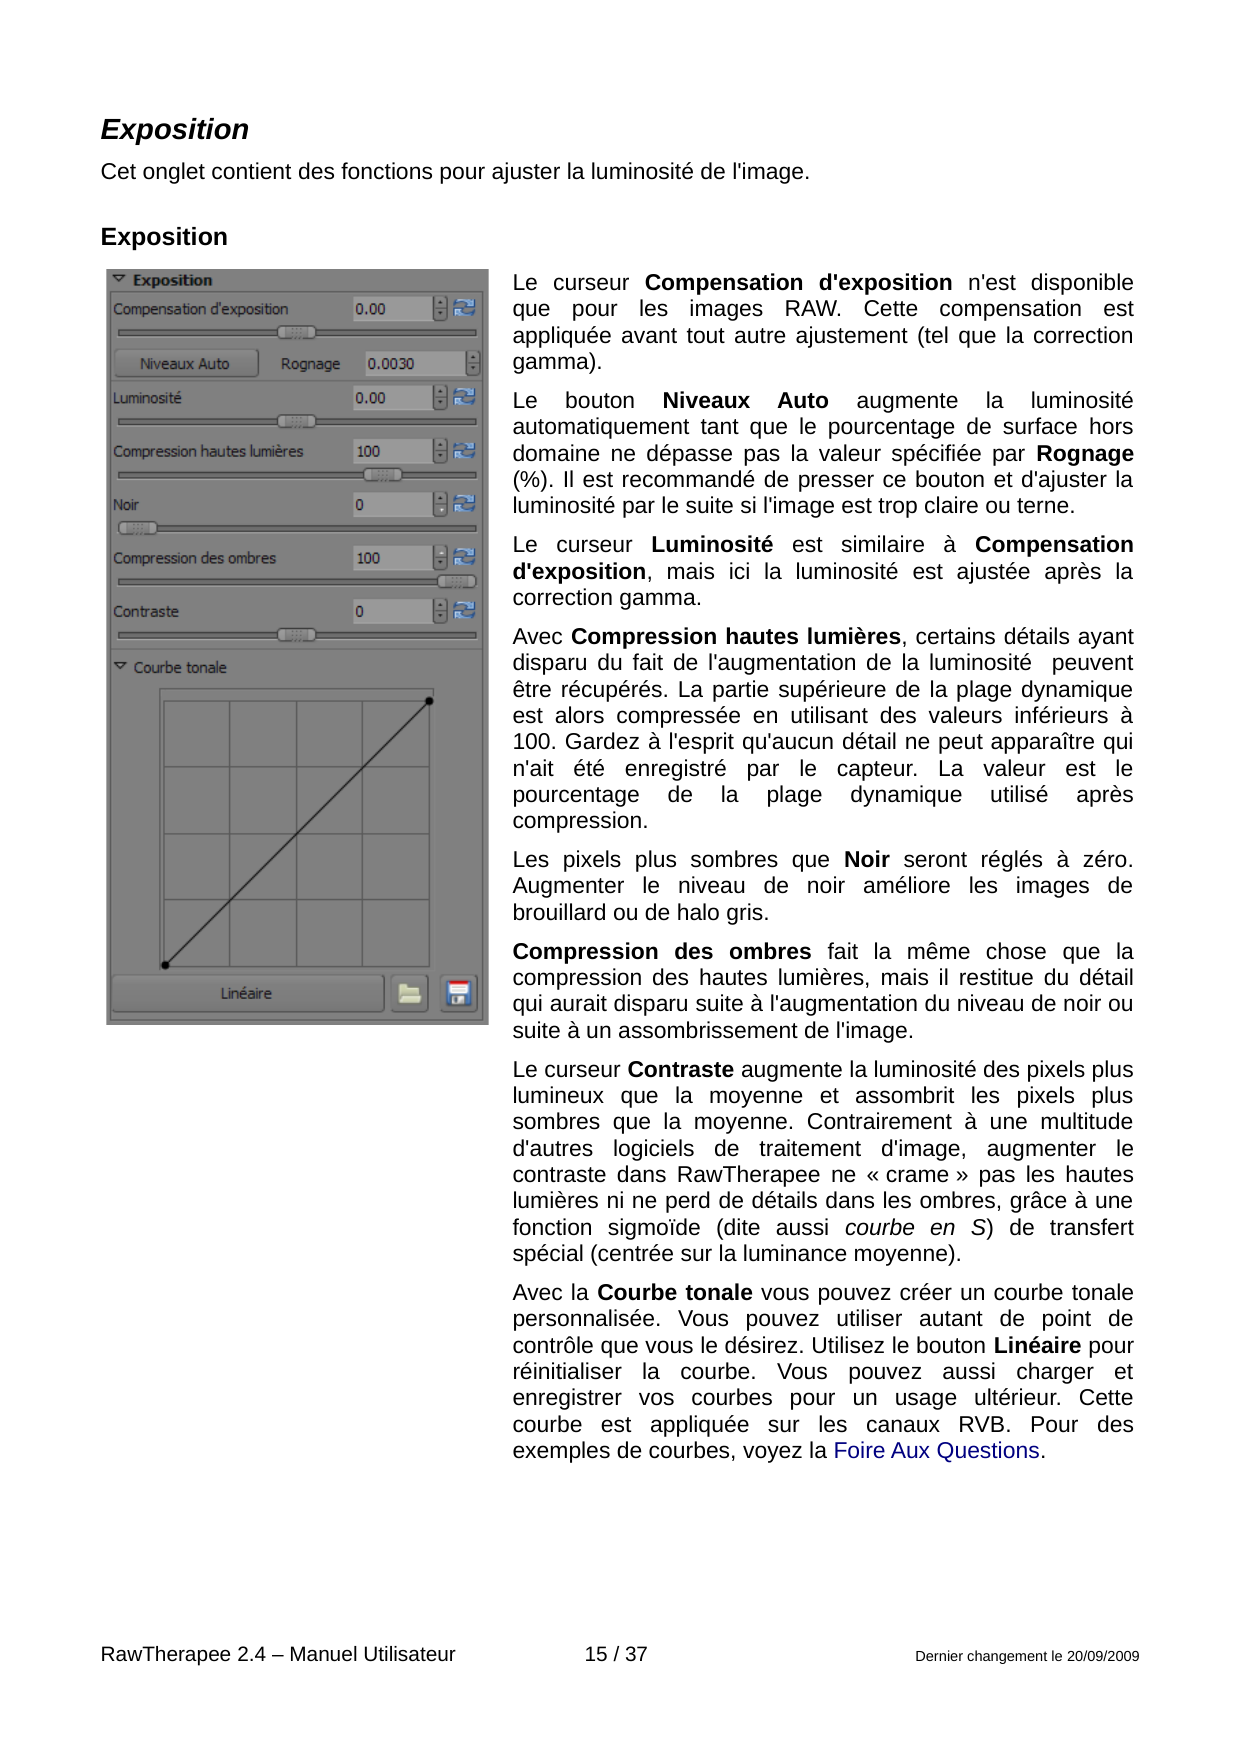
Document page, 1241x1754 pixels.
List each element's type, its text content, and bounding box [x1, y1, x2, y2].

table_header Le curseur Compensation d'exposition n'est disponible que pour les images RAW. Cette compensation est appliquée avant tout autre ajustement (tel que la correction gamma). Le bouton Niveaux Auto augmente la luminosité automatiquement tant que le pourcentage de surface hors domaine ne dépasse pas la valeur spécifiée par Rognage (%). Il est recommandé de presser ce bouton et d'ajuster la luminosité par le suite si l'image est trop claire ou terne. Le curseur Luminosité est similaire à Compensation d'exposition, mais ici la luminosité est ajustée après la correction gamma. Avec Compression hautes lumières, certains détails ayant disparu du fait de l'augmentation de la luminosité peuvent être récupérés. La partie supérieure de la plage dynamique est alors compressée en utilisant des valeurs inférieurs à 100. Gardez à l'esprit qu'aucun détail ne peut apparaître qui n'ait été enregistré par le capteur. La valeur est le pourcentage de la plage dynamique utilisé après compression. Les pixels plus sombres que Noir seront réglés à zéro. Augmenter le niveau de noir améliore les images de brouillard ou de halo gris. Compression des ombres fait la même chose que la compression des hautes lumières, mais il restitue du détail qui aurait disparu suite à l'augmentation du niveau de noir ou suite à un assombrissement de l'image. Le curseur Contraste augmente la luminosité des pixels plus lumineux que la moyenne et assombrit les pixels plus sombres que la moyenne. Contrairement à une multitude d'autres logiciels de traitement d'image, augmenter le contraste dans RawTherapee ne « crame » pas les hautes lumières ni ne perd de détails dans les ombres, grâce à une fonction sigmoïde (dite aussi courbe en S) de transfert spécial (centrée sur la luminance moyenne). Avec la Courbe tonale vous pouvez créer un courbe tonale personnalisée. Vous pouvez utiliser autant de point de contrôle que vous le désirez. Utilisez le bouton Linéaire pour réinitialiser la courbe. Vous pouvez aussi charger et enregistrer vos courbes pour un usage ultérieur. Cette courbe est appliquée sur les canaux RVB. Pour des exemples de courbes, voyez la Foire Aux Questions. [507, 263, 1140, 1469]
text Cet onglet contient des fonctions pour ajuster la luminosité de l'image. [100, 158, 1140, 184]
subtitle Exposition [100, 112, 1140, 146]
picture [106, 269, 489, 1025]
table_header [100, 263, 507, 1469]
subtitle Exposition [100, 222, 1140, 251]
